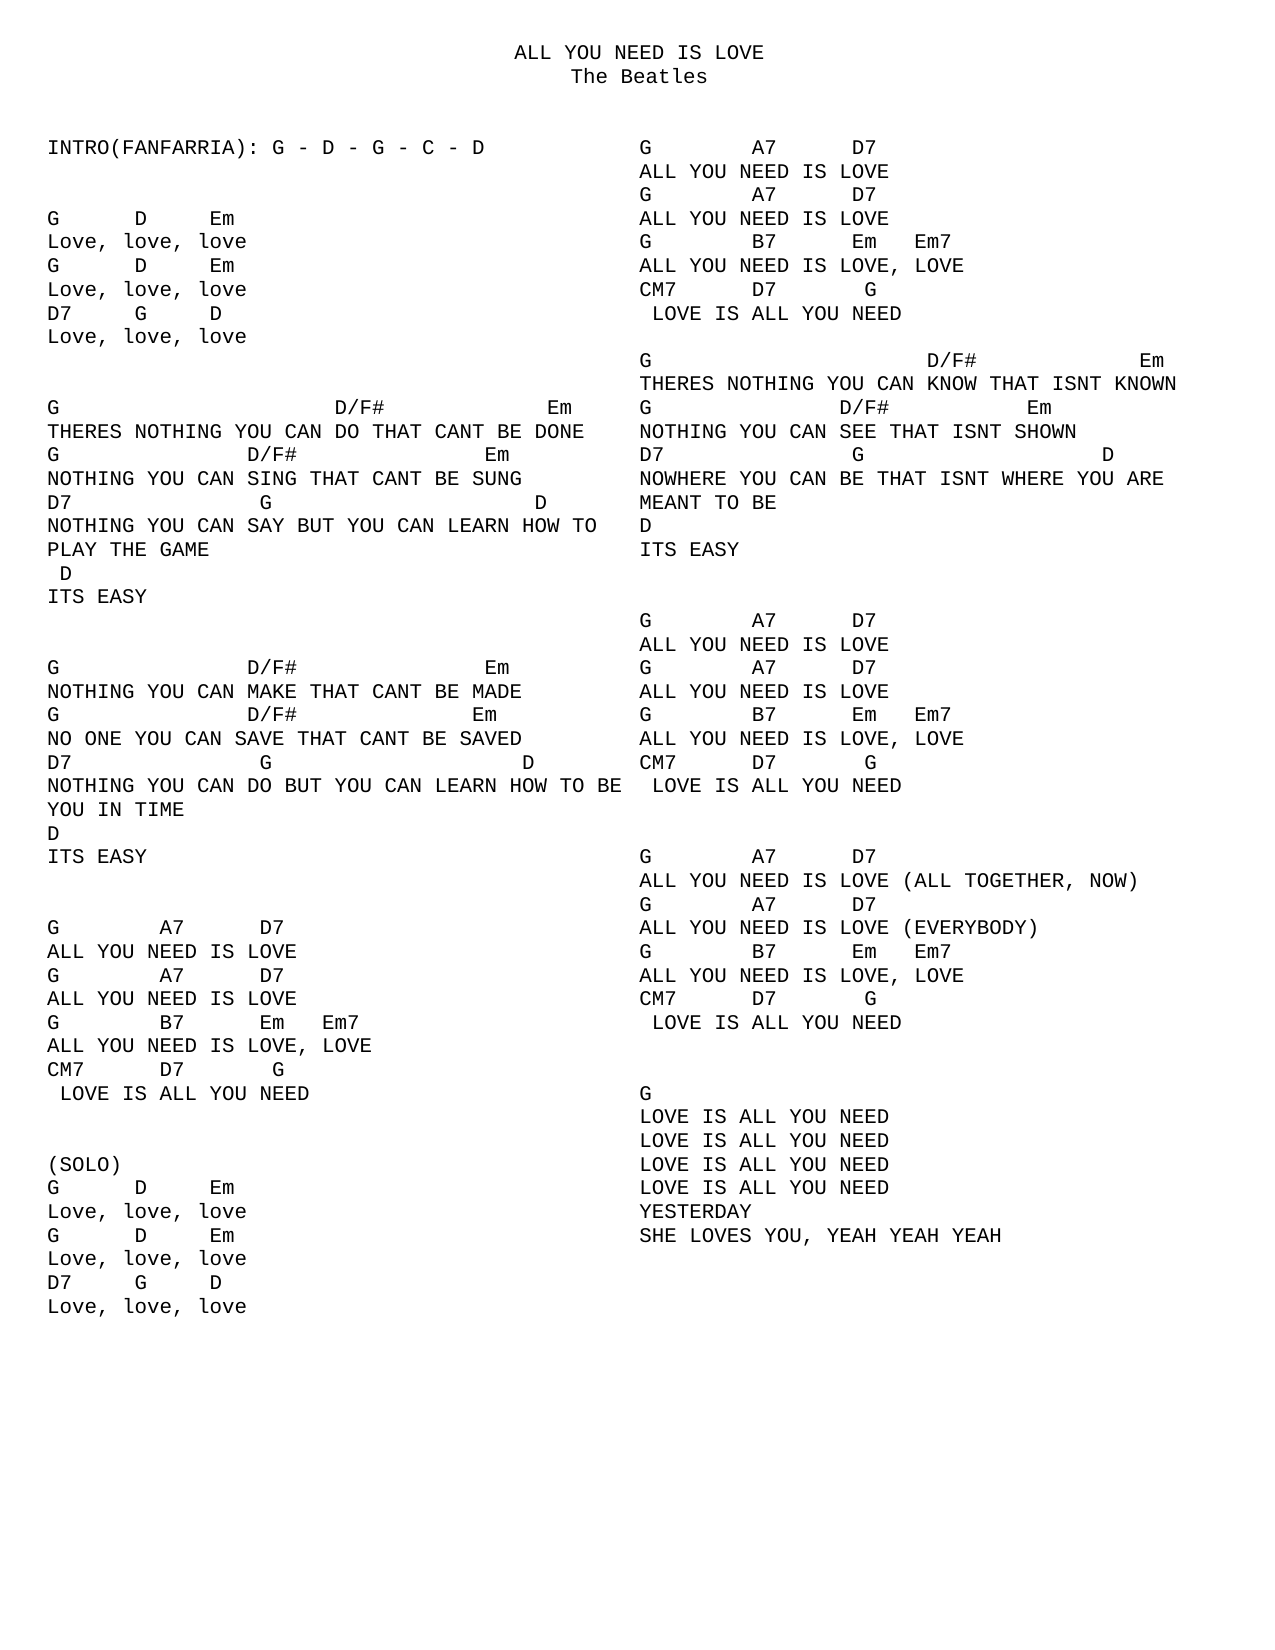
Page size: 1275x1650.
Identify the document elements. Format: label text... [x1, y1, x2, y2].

text THERES NOTHING YOU CAN DO THAT CANT BE DONE [47, 421, 639, 444]
text THERES NOTHING YOU CAN KNOW THAT ISNT KNOWN [639, 373, 1231, 397]
text ALL YOU NEED IS LOVE [47, 42, 1231, 66]
text NOTHING YOU CAN MAKE THAT CANT BE MADE [47, 681, 639, 704]
text ALL YOU NEED IS LOVE [639, 208, 1231, 232]
text LOVE IS ALL YOU NEED [639, 302, 1231, 326]
text G A7 D7 [639, 610, 1231, 633]
text Love, love, love [47, 232, 639, 255]
text D7 G D [47, 752, 639, 775]
text G D/F# Em [47, 397, 639, 421]
text G A7 D7 [639, 894, 1231, 917]
text ALL YOU NEED IS LOVE [47, 988, 639, 1012]
text NOTHING YOU CAN SING THAT CANT BE SUNG [47, 468, 639, 492]
text G A7 D7 [639, 846, 1231, 870]
text (SOLO) [47, 1154, 639, 1177]
text SHE LOVES YOU, YEAH YEAH YEAH [639, 1225, 1231, 1248]
text Love, love, love [47, 1201, 639, 1225]
text NOTHING YOU CAN SAY BUT YOU CAN LEARN HOW TO PLAY THE GAME [47, 515, 639, 563]
text ALL YOU NEED IS LOVE [47, 941, 639, 964]
text ALL YOU NEED IS LOVE (ALL TOGETHER, NOW) [639, 870, 1231, 894]
text Love, love, love [47, 279, 639, 302]
text G D/F# Em [47, 704, 639, 728]
text LOVE IS ALL YOU NEED [47, 1083, 639, 1106]
text NOTHING YOU CAN SEE THAT ISNT SHOWN [639, 421, 1231, 444]
text G A7 D7 [47, 917, 639, 941]
text G A7 D7 [47, 964, 639, 988]
text LOVE IS ALL YOU NEED [639, 775, 1231, 799]
text G D/F# Em [639, 350, 1231, 373]
text LOVE IS ALL YOU NEED [639, 1106, 1231, 1130]
text G B7 Em Em7 [639, 232, 1231, 255]
text ITS EASY [47, 586, 639, 610]
text G B7 Em Em7 [639, 704, 1231, 728]
text LOVE IS ALL YOU NEED [639, 1130, 1231, 1154]
text D7 G D [639, 444, 1231, 468]
text LOVE IS ALL YOU NEED [639, 1177, 1231, 1201]
text CM7 D7 G [639, 279, 1231, 302]
text G D Em [47, 1225, 639, 1248]
text YESTERDAY [639, 1201, 1231, 1225]
text G D/F# Em [47, 444, 639, 468]
text Love, love, love [47, 1296, 639, 1319]
text ALL YOU NEED IS LOVE, LOVE [47, 1036, 639, 1059]
text Love, love, love [47, 326, 639, 350]
text LOVE IS ALL YOU NEED [639, 1154, 1231, 1177]
text LOVE IS ALL YOU NEED [639, 1012, 1231, 1036]
text G B7 Em Em7 [639, 941, 1231, 964]
text ALL YOU NEED IS LOVE, LOVE [639, 728, 1231, 752]
text The Beatles [47, 66, 1231, 90]
text G D Em [47, 255, 639, 279]
text Love, love, love [47, 1248, 639, 1272]
text G A7 D7 [639, 184, 1231, 208]
text G B7 Em Em7 [47, 1012, 639, 1036]
text ALL YOU NEED IS LOVE [639, 633, 1231, 657]
text ALL YOU NEED IS LOVE, LOVE [639, 255, 1231, 279]
text D7 G D [47, 492, 639, 515]
text ALL YOU NEED IS LOVE [639, 161, 1231, 184]
text NOWHERE YOU CAN BE THAT ISNT WHERE YOU ARE MEANT TO BE [639, 468, 1231, 515]
text G [639, 1083, 1231, 1106]
text INTRO(FANFARRIA): G - D - G - C - D [47, 137, 639, 161]
text D7 G D [47, 302, 639, 326]
text D [47, 823, 639, 846]
text D [639, 515, 1231, 539]
text ALL YOU NEED IS LOVE (EVERYBODY) [639, 917, 1231, 941]
text G A7 D7 [639, 657, 1231, 681]
text G D Em [47, 1177, 639, 1201]
text D [47, 563, 639, 586]
text ITS EASY [639, 539, 1231, 563]
text G D Em [47, 208, 639, 232]
text NOTHING YOU CAN DO BUT YOU CAN LEARN HOW TO BE YOU IN TIME [47, 775, 639, 823]
text ALL YOU NEED IS LOVE, LOVE [639, 964, 1231, 988]
text NO ONE YOU CAN SAVE THAT CANT BE SAVED [47, 728, 639, 752]
text ALL YOU NEED IS LOVE [639, 681, 1231, 704]
text CM7 D7 G [639, 988, 1231, 1012]
text G A7 D7 [639, 137, 1231, 161]
text CM7 D7 G [47, 1059, 639, 1083]
text G D/F# Em [47, 657, 639, 681]
text G D/F# Em [639, 397, 1231, 421]
text D7 G D [47, 1272, 639, 1296]
text CM7 D7 G [639, 752, 1231, 775]
text ITS EASY [47, 846, 639, 870]
